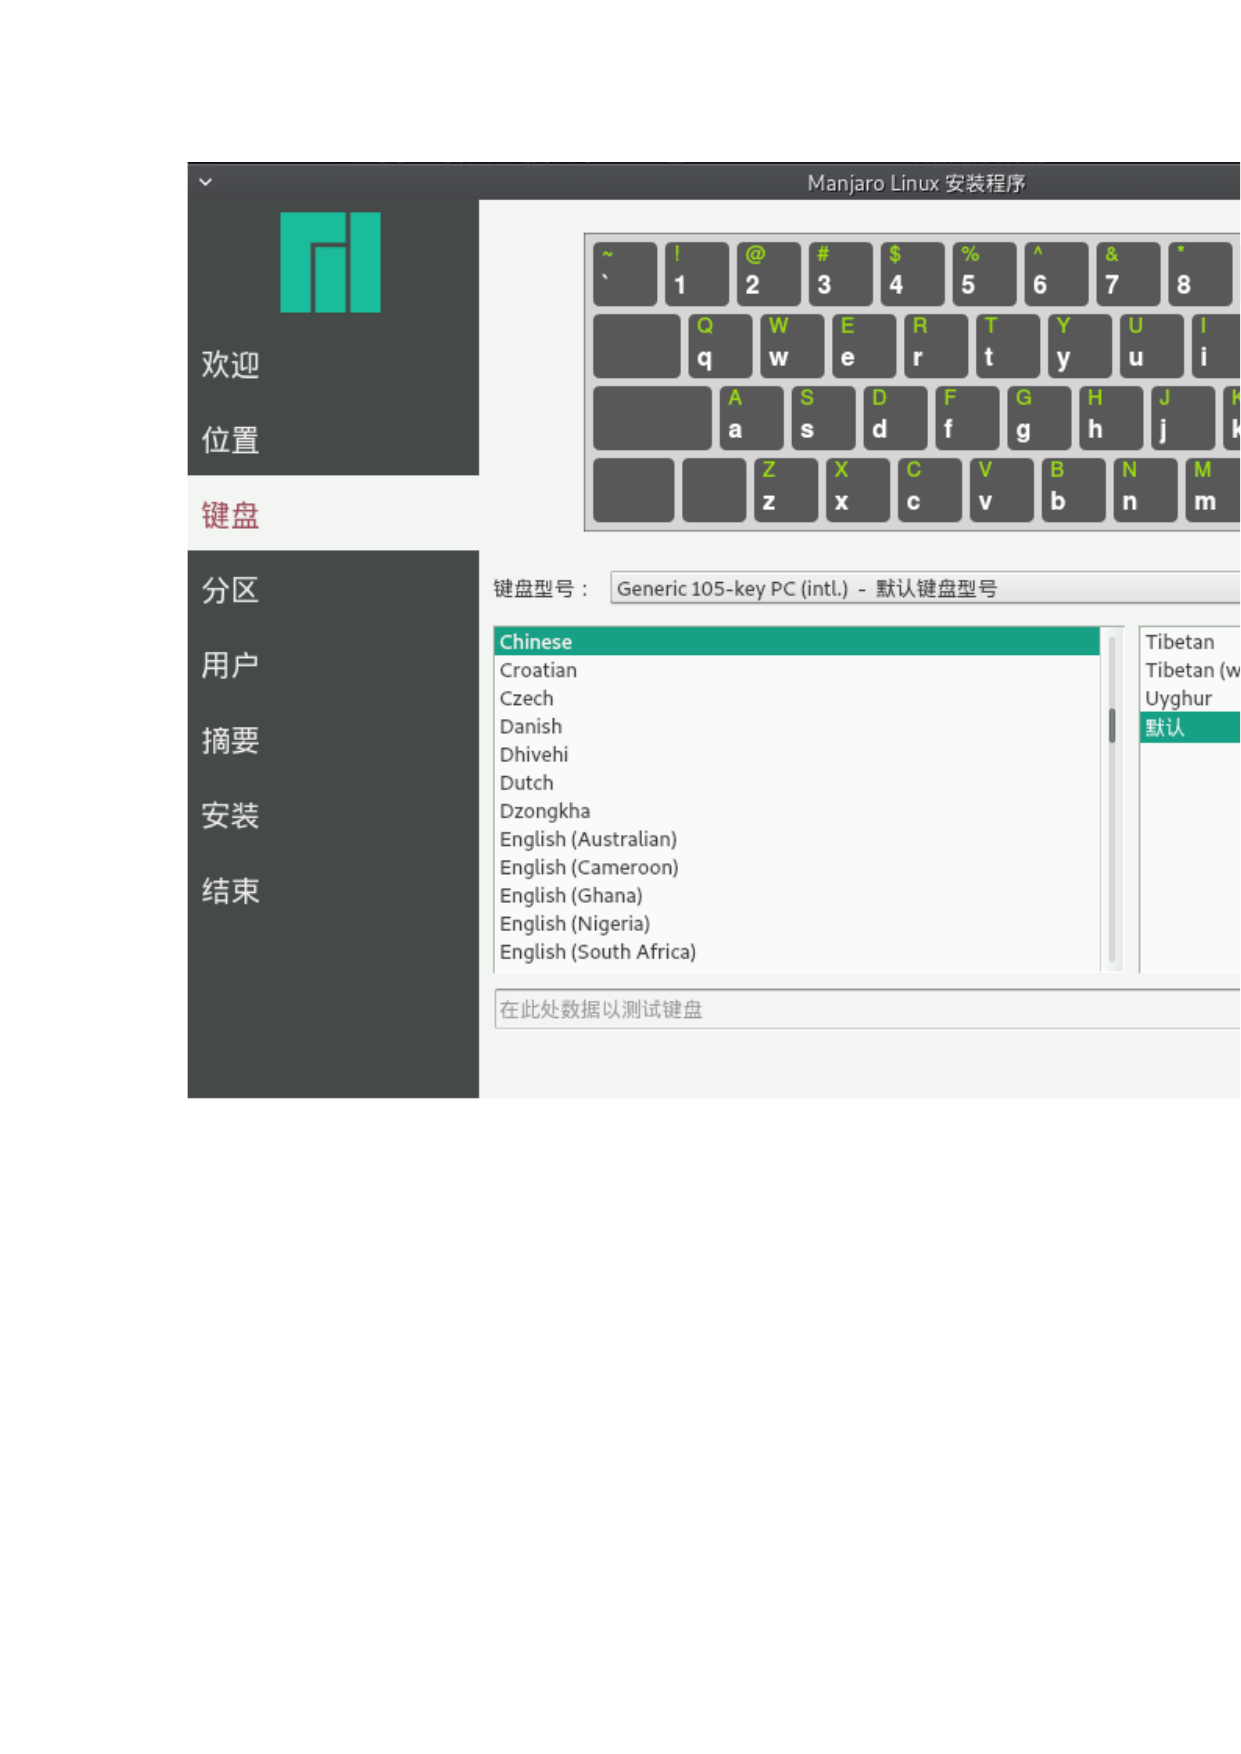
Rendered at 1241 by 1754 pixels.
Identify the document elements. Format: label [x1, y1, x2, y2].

picture [187, 162, 1241, 1100]
